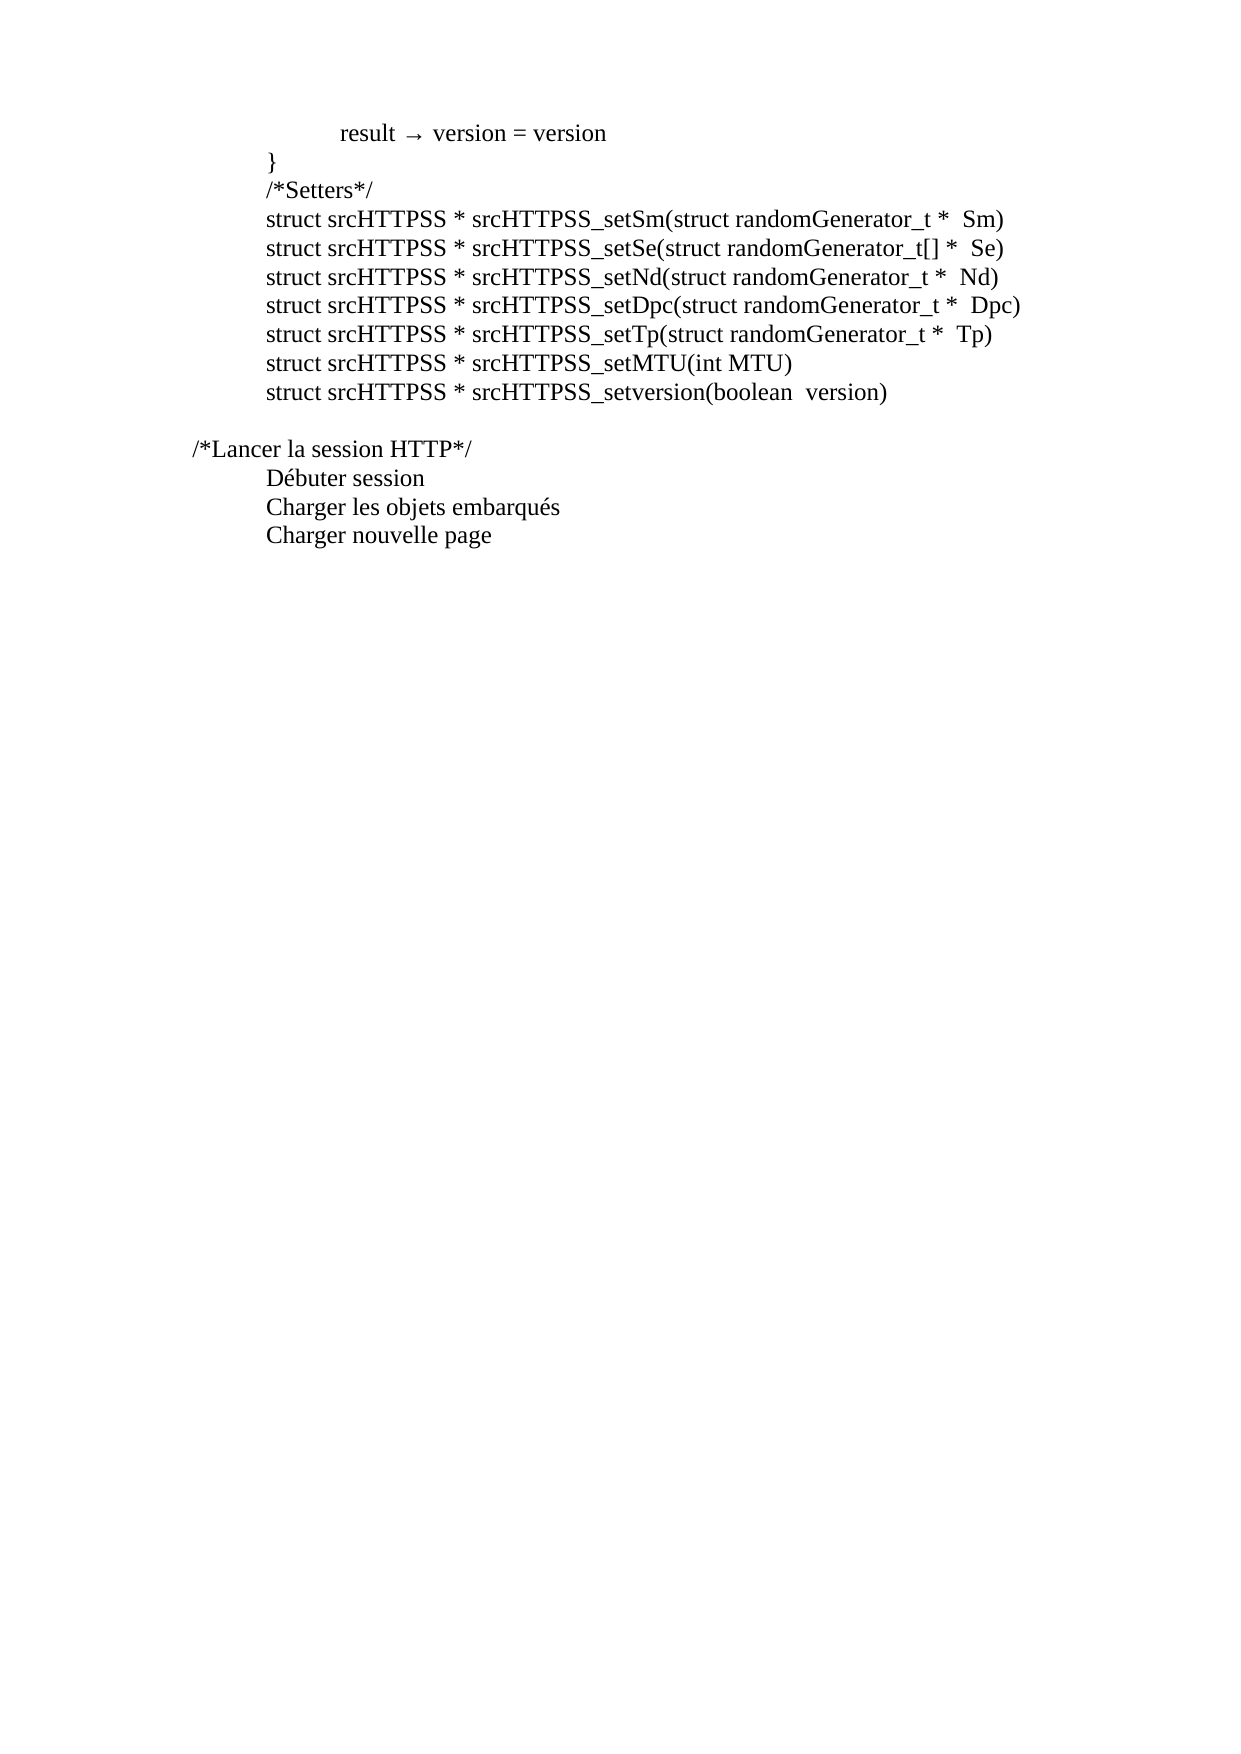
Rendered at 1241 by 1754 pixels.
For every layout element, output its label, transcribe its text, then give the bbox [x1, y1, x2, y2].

text Débuter session [118, 463, 1122, 492]
text struct srcHTTPSS * srcHTTPSS_setMTU(int MTU) [118, 348, 1122, 377]
text struct srcHTTPSS * srcHTTPSS_setSe(struct randomGenerator_t[] * Se) [118, 233, 1122, 262]
text struct srcHTTPSS * srcHTTPSS_setTp(struct randomGenerator_t * Tp) [118, 319, 1122, 348]
text Charger les objets embarqués [118, 492, 1122, 521]
text result → version = version [118, 118, 1122, 147]
text struct srcHTTPSS * srcHTTPSS_setNd(struct randomGenerator_t * Nd) [118, 262, 1122, 291]
text struct srcHTTPSS * srcHTTPSS_setDpc(struct randomGenerator_t * Dpc) [118, 291, 1122, 319]
text struct srcHTTPSS * srcHTTPSS_setversion(boolean version) [118, 377, 1122, 406]
text } [118, 147, 1122, 176]
text /*Setters*/ [118, 176, 1122, 204]
text struct srcHTTPSS * srcHTTPSS_setSm(struct randomGenerator_t * Sm) [118, 204, 1122, 233]
text /*Lancer la session HTTP*/ [118, 434, 1122, 463]
text Charger nouvelle page [118, 521, 1122, 549]
